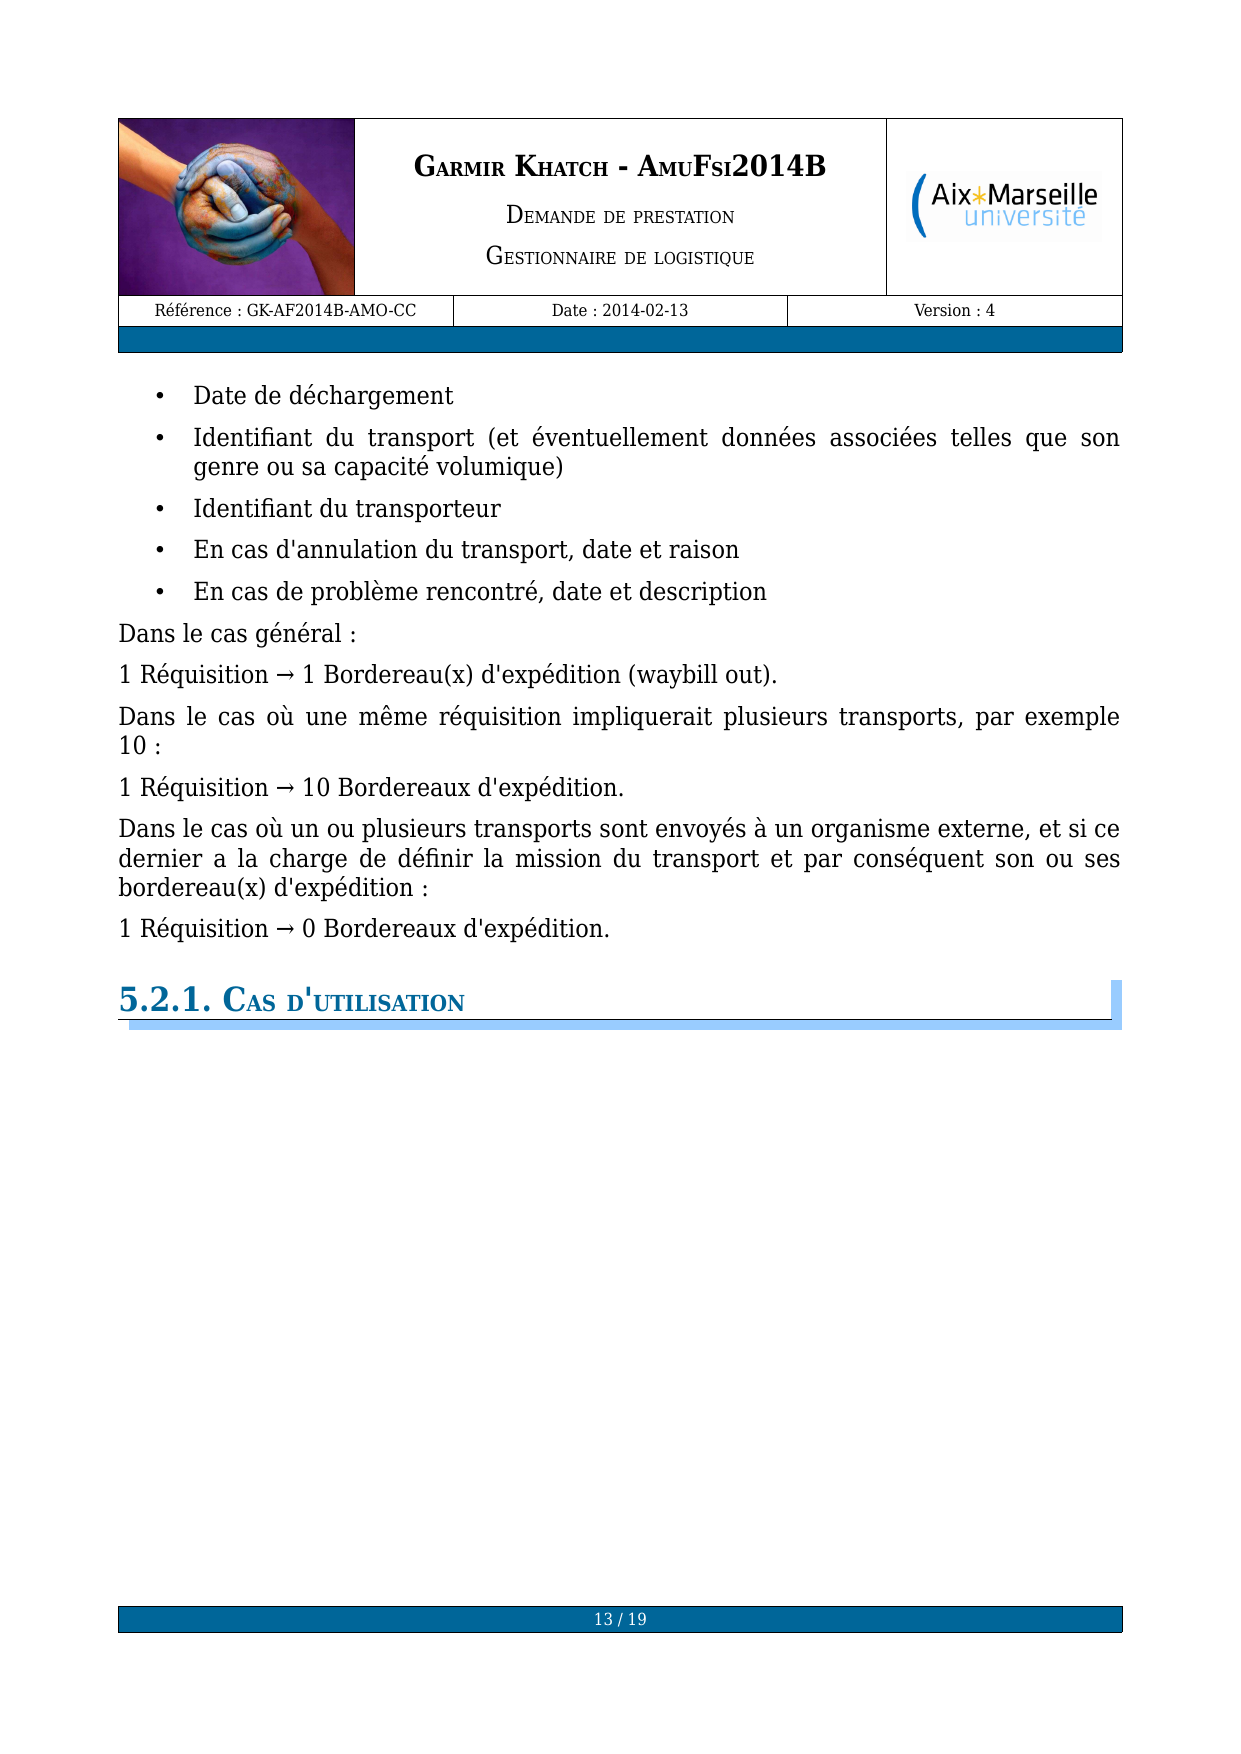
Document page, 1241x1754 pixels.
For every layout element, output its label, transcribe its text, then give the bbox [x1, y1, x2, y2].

text Dans le cas où un ou plusieurs transports sont envoyés à un organisme externe, et si ce dernier a la charge de définir la mission du transport et par conséquent son ou ses bordereau(x) d'expédition : [118, 814, 1122, 902]
list En cas d'annulation du transport, date et raison [156, 535, 1122, 564]
text 1 Réquisition → 0 Bordereaux d'expédition. [118, 914, 1122, 944]
picture [887, 126, 1122, 288]
text Dans le cas général : [118, 619, 1122, 648]
subtitle Cas d'utilisation [118, 980, 1111, 1019]
text 1 Réquisition → 1 Bordereau(x) d'expédition (waybill out). [118, 660, 1122, 689]
text 1 Réquisition → 10 Bordereaux d'expédition. [118, 773, 1122, 802]
list Identifiant du transport (et éventuellement données associées telles que son genre ou sa capacité volumique) [156, 423, 1122, 481]
text Dans le cas où une même réquisition impliquerait plusieurs transports, par exemple 10 : [118, 702, 1122, 760]
picture [119, 119, 354, 295]
list En cas de problème rencontré, date et description [156, 577, 1122, 606]
list Identifiant du transporteur [156, 494, 1122, 523]
list Date de déchargement [156, 381, 1122, 410]
